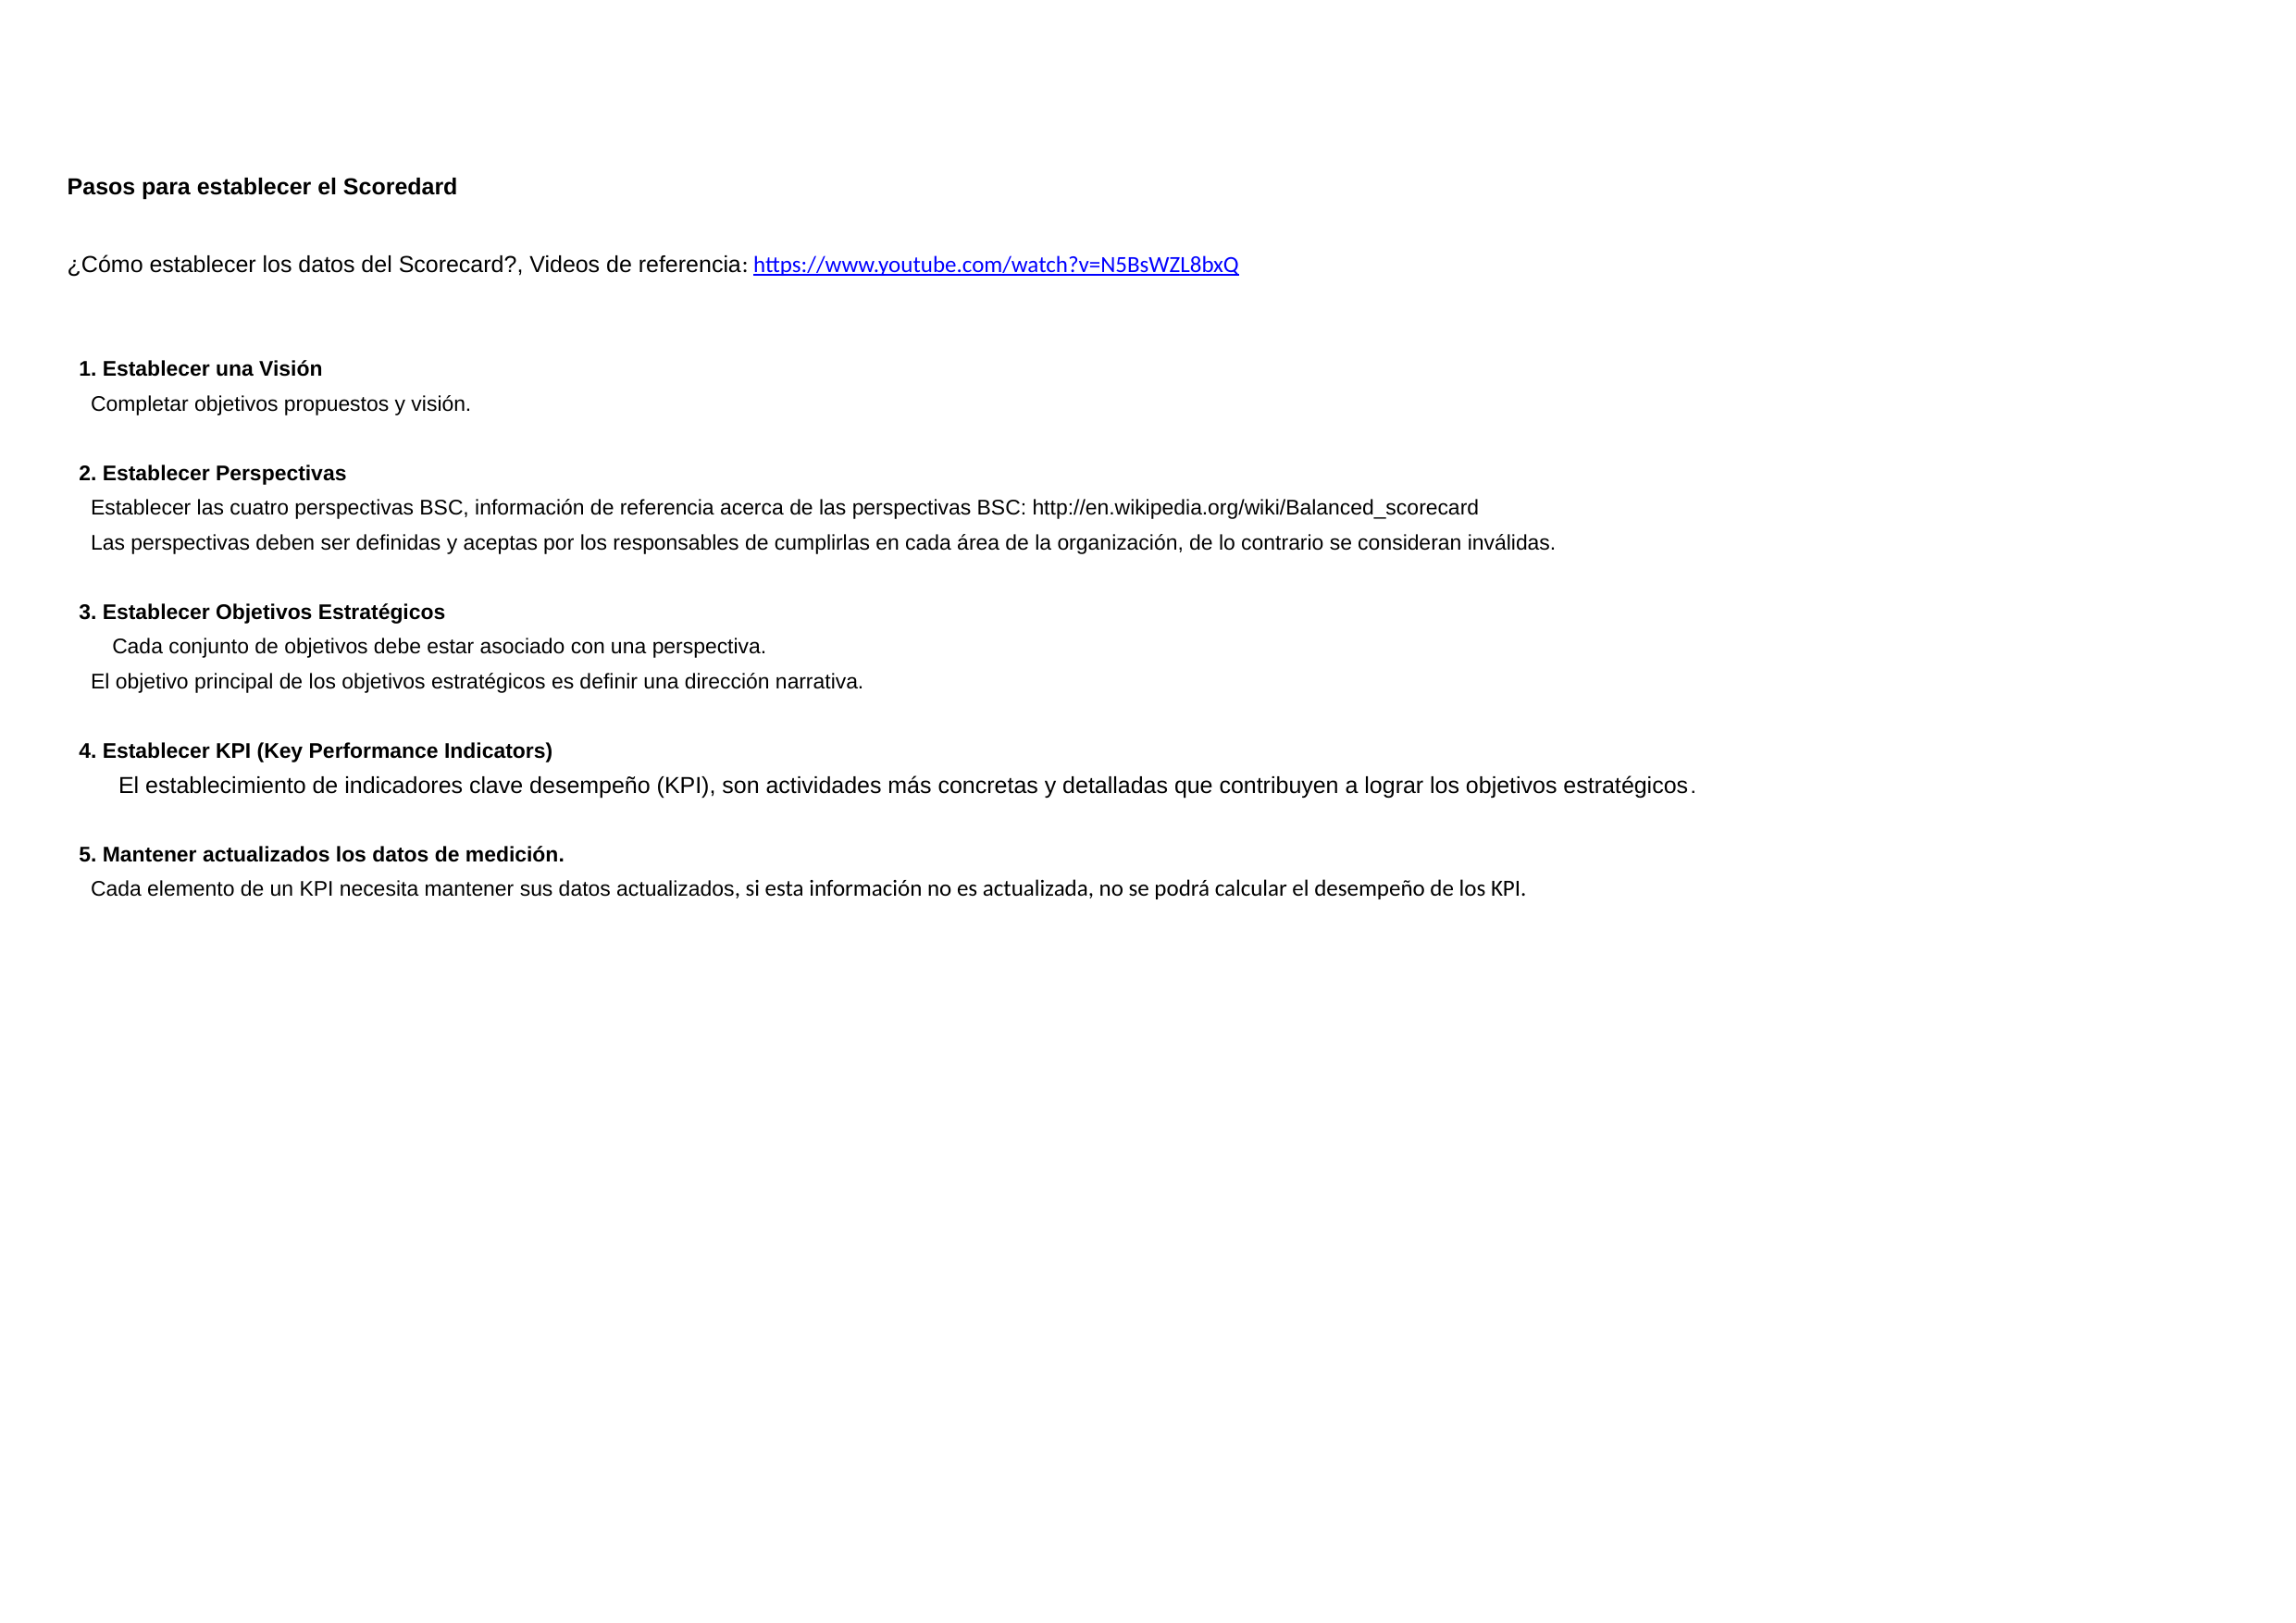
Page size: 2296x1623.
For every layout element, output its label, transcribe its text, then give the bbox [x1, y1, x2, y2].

subtitle Pasos para establecer el Scoredard [67, 169, 2226, 204]
text Las perspectivas deben ser definidas y aceptas por los responsables de cumplirlas en cada área de la organización, de lo contrario se consideran inválidas. [67, 525, 2226, 560]
text 3. Establecer Objetivos Estratégicos [67, 594, 2226, 629]
text 4. Establecer KPI (Key Performance Indicators) [67, 733, 2226, 768]
text ¿Cómo establecer los datos del Scorecard?, Videos de referencia: https://www.youtube.com/watch?v=N5BsWZL8bxQ [67, 247, 2226, 282]
text 2. Establecer Perspectivas [67, 455, 2226, 490]
text Cada conjunto de objetivos debe estar asociado con una perspectiva. [67, 629, 2226, 663]
text Completar objetivos propuestos y visión. [67, 386, 2226, 421]
text El objetivo principal de los objetivos estratégicos es definir una dirección narrativa. [67, 663, 2226, 699]
text Cada elemento de un KPI necesita mantener sus datos actualizados, si esta información no es actualizada, no se podrá calcular el desempeño de los KPI. [67, 872, 2226, 907]
text Establecer las cuatro perspectivas BSC, información de referencia acerca de las perspectivas BSC: http://en.wikipedia.org/wiki/Balanced_scorecard [67, 490, 2226, 525]
text 5. Mantener actualizados los datos de medición. [67, 837, 2226, 872]
text El establecimiento de indicadores clave desempeño (KPI), son actividades más concretas y detalladas que contribuyen a lograr los objetivos estratégicos. [67, 768, 2226, 802]
text 1. Establecer una Visión [67, 352, 2226, 386]
